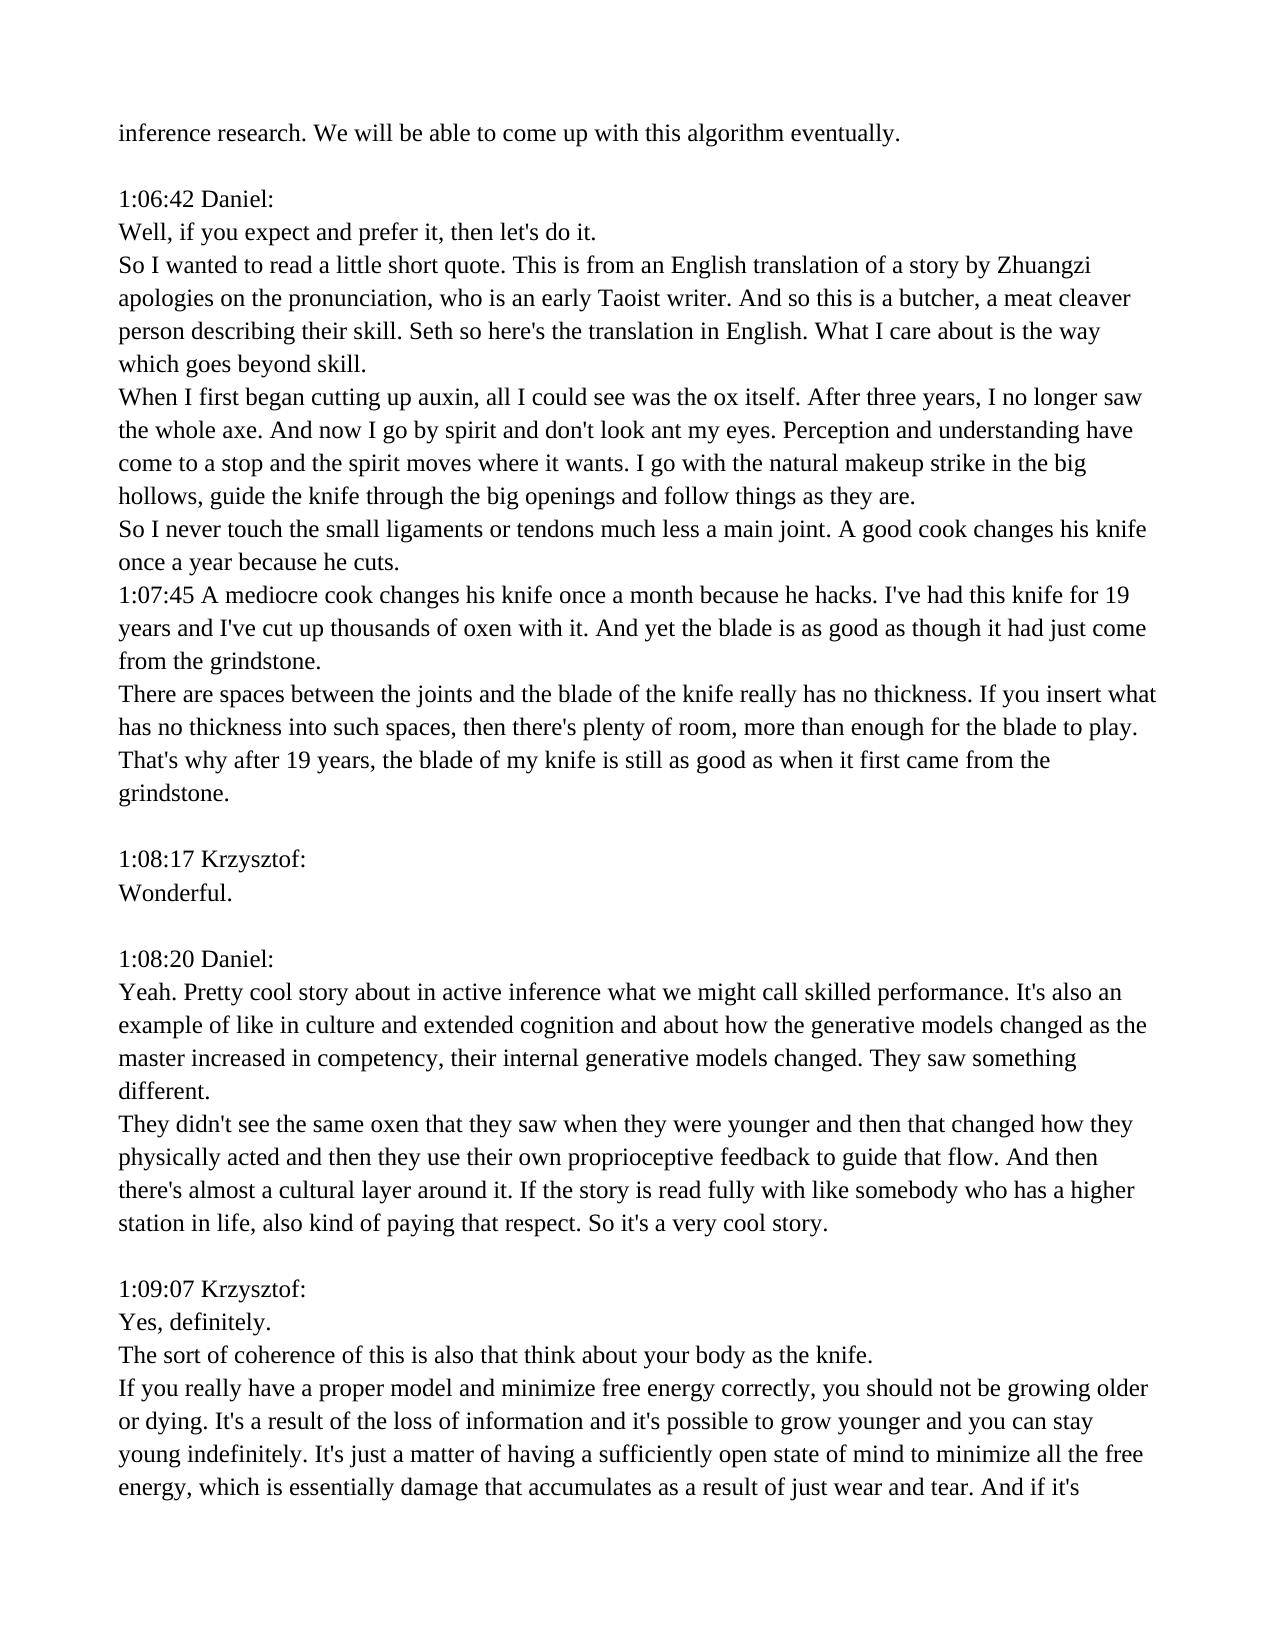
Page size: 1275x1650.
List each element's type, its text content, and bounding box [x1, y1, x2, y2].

text If you really have a proper model and minimize free energy correctly, you should not be growing older or dying. It's a result of the loss of information and it's possible to grow younger and you can stay young indefinitely. It's just a matter of having a sufficiently open state of mind to minimize all the free energy, which is essentially damage that accumulates as a result of just wear and tear. And if it's [118, 1373, 1157, 1501]
text 1:08:20 Daniel: [118, 944, 1157, 972]
text Wonderful. [118, 878, 1157, 906]
text So I wanted to read a little short quote. This is from an English translation of a story by Zhuangzi apologies on the pronunciation, who is an early Taoist writer. And so this is a butcher, a meat cleaver person describing their skill. Seth so here's the translation in English. What I care about is the way which goes beyond skill. [118, 250, 1157, 378]
text There are spaces between the joints and the blade of the knife really has no thickness. If you insert what has no thickness into such spaces, then there's plenty of room, more than enough for the blade to play. That's why after 19 years, the blade of my knife is still as good as when it first came from the grindstone. [118, 679, 1157, 807]
text 1:08:17 Krzysztof: [118, 844, 1157, 873]
text Yes, definitely. [118, 1307, 1157, 1336]
text 1:06:42 Daniel: [118, 184, 1157, 213]
text The sort of coherence of this is also that think about your body as the knife. [118, 1340, 1157, 1369]
text So I never touch the small ligaments or tendons much less a main joint. A good cook changes his knife once a year because he cuts. [118, 514, 1157, 576]
text Well, if you expect and prefer it, then let's do it. [118, 217, 1157, 246]
text They didn't see the same oxen that they saw when they were younger and then that changed how they physically acted and then they use their own proprioceptive feedback to guide that flow. And then there's almost a cultural layer around it. If the story is read fully with like somebody who has a higher station in life, also kind of paying that respect. So it's a very cool story. [118, 1109, 1157, 1237]
text When I first began cutting up auxin, all I could see was the ox itself. After three years, I no longer saw the whole axe. And now I go by spirit and don't look ant my eyes. Perception and understanding have come to a stop and the spirit moves where it wants. I go with the natural makeup strike in the big hollows, guide the knife through the big openings and follow things as they are. [118, 382, 1157, 510]
text Yeah. Pretty cool story about in active inference what we might call skilled performance. It's also an example of like in culture and extended cognition and about how the generative models changed as the master increased in competency, their internal generative models changed. They saw something different. [118, 977, 1157, 1104]
text inference research. We will be able to come up with this algorithm eventually. [118, 118, 1157, 147]
text 1:07:45 A mediocre cook changes his knife once a month because he hacks. I've had this knife for 19 years and I've cut up thousands of oxen with it. And yet the blade is as good as though it had just come from the grindstone. [118, 580, 1157, 675]
text 1:09:07 Krzysztof: [118, 1274, 1157, 1303]
